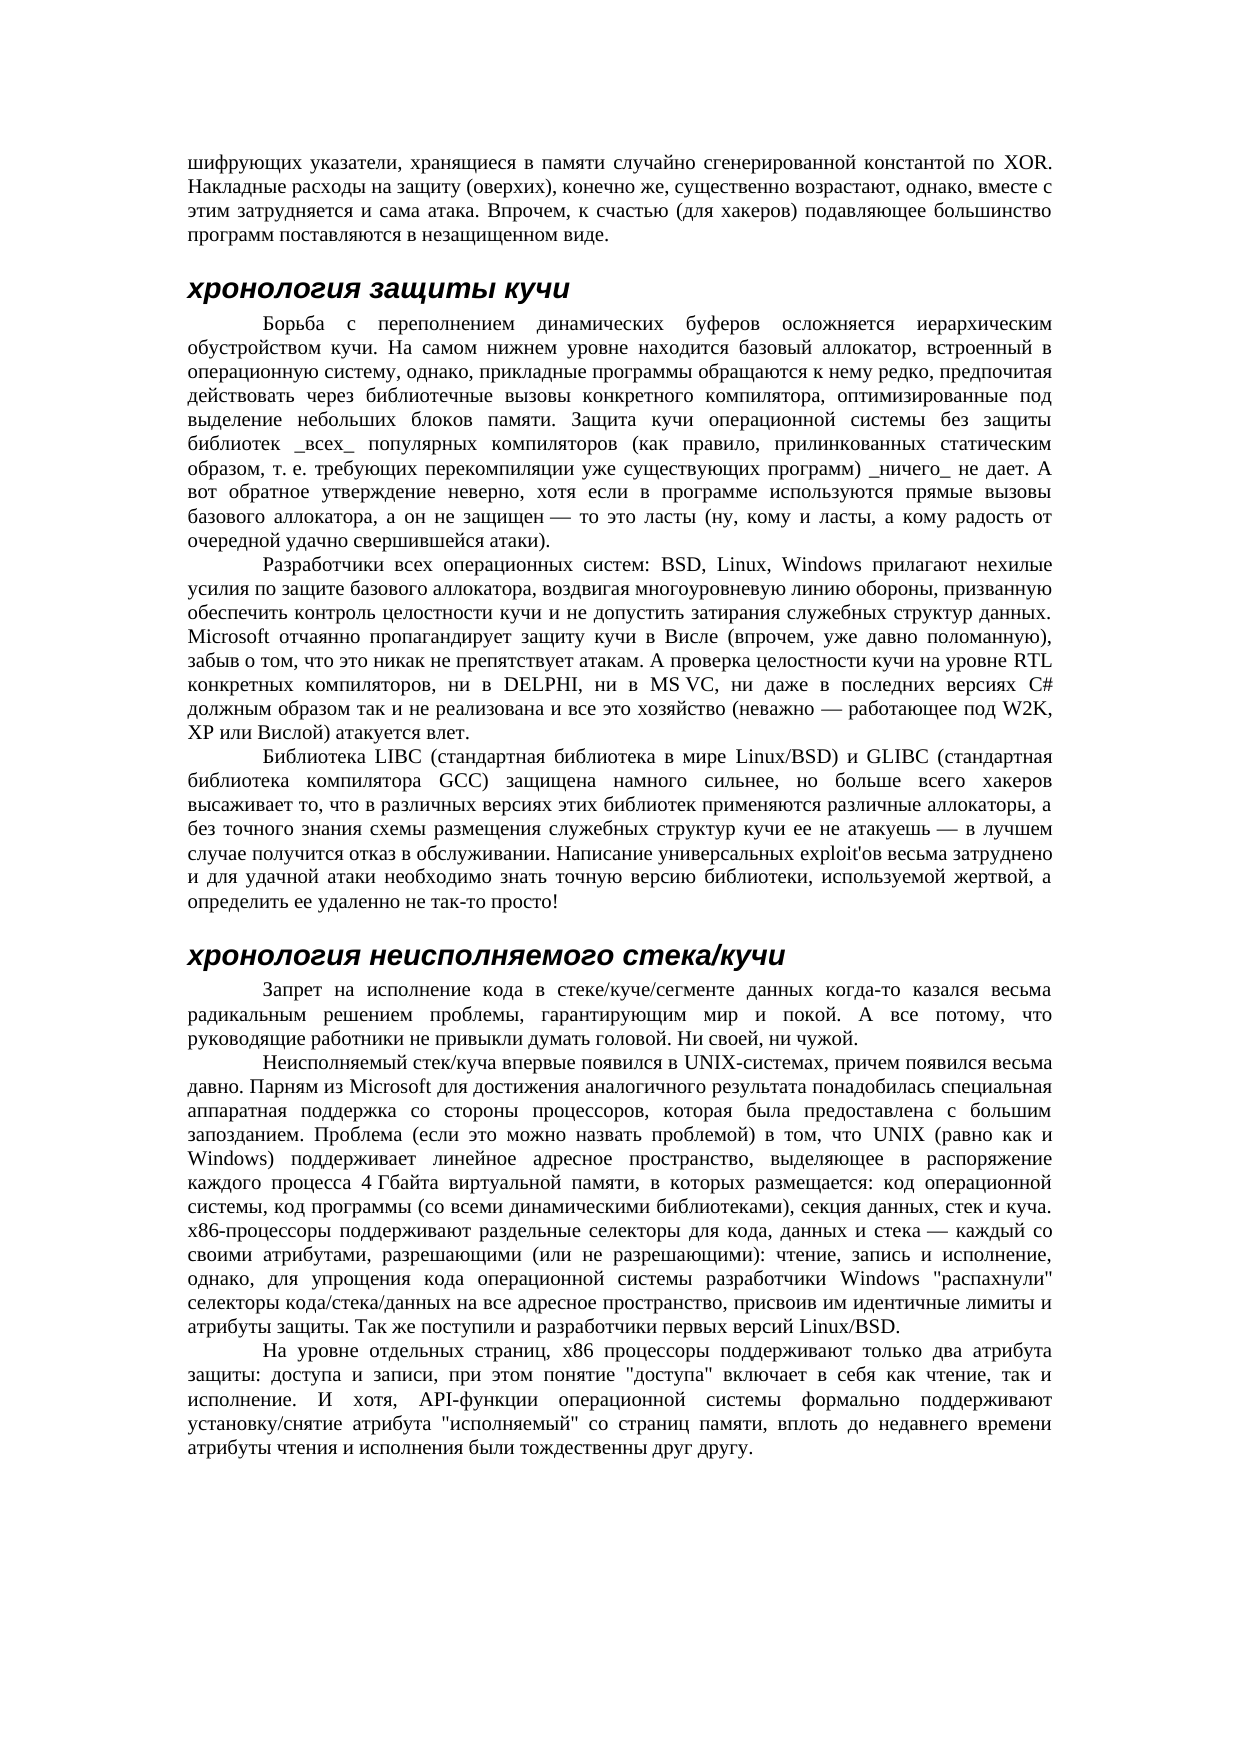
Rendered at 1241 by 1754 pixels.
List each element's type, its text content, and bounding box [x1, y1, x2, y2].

text Неисполняемый стек/куча впервые появился в UNIX-системах, причем появился весьма давно. Парням из Microsoft для достижения аналогичного результата понадобилась специальная аппаратная поддержка со стороны процессоров, которая была предоставлена с большим запозданием. Проблема (если это можно назвать проблемой) в том, что UNIX (равно как и Windows) поддерживает линейное адресное пространство, выделяющее в распоряжение каждого процесса 4 Гбайта виртуальной памяти, в которых размещается: код операционной системы, код программы (со всеми динамическими библиотеками), секция данных, стек и куча. x86-процессоры поддерживают раздельные селекторы для кода, данных и стека — каждый со своими атрибутами, разрешающими (или не разрешающими): чтение, запись и исполнение, однако, для упрощения кода операционной системы разработчики Windows "распахнули" селекторы кода/стека/данных на все адресное пространство, присвоив им идентичные лимиты и атрибуты защиты. Так же поступили и разработчики первых версий Linux/BSD. [187, 1049, 1053, 1338]
text На уровне отдельных страниц, x86 процессоры поддерживают только два атрибута защиты: доступа и записи, при этом понятие "доступа" включает в себя как чтение, так и исполнение. И хотя, API-функции операционной системы формально поддерживают установку/снятие атрибута "исполняемый" со страниц памяти, вплоть до недавнего времени атрибуты чтения и исполнения были тождественны друг другу. [187, 1338, 1053, 1459]
text шифрующих указатели, хранящиеся в памяти случайно сгенерированной константой по XOR. Накладные расходы на защиту (оверхих), конечно же, существенно возрастают, однако, вместе с этим затрудняется и сама атака. Впрочем, к счастью (для хакеров) подавляющее большинство программ поставляются в незащищенном виде. [187, 150, 1053, 246]
subtitle хронология защиты кучи [187, 271, 1053, 305]
text Борьба с переполнением динамических буферов осложняется иерархическим обустройством кучи. На самом нижнем уровне находится базовый аллокатор, встроенный в операционную систему, однако, прикладные программы обращаются к нему редко, предпочитая действовать через библиотечные вызовы конкретного компилятора, оптимизированные под выделение небольших блоков памяти. Защита кучи операционной системы без защиты библиотек _всех_ популярных компиляторов (как правило, прилинкованных статическим образом, т. е. требующих перекомпиляции уже существующих программ) _ничего_ не дает. А вот обратное утверждение неверно, хотя если в программе используются прямые вызовы базового аллокатора, а он не защищен — то это ласты (ну, кому и ласты, а кому радость от очередной удачно свершившейся атаки). [187, 311, 1053, 552]
text Разработчики всех операционных систем: BSD, Linux, Windows прилагают нехилые усилия по защите базового аллокатора, воздвигая многоуровневую линию обороны, призванную обеспечить контроль целостности кучи и не допустить затирания служебных структур данных. Microsoft отчаянно пропагандирует защиту кучи в Висле (впрочем, уже давно поломанную), забыв о том, что это никак не препятствует атакам. А проверка целостности кучи на уровне RTL конкретных компиляторов, ни в DELPHI, ни в MS VC, ни даже в последних версиях C# должным образом так и не реализована и все это хозяйство (неважно — работающее под W2K, XP или Вислой) атакуется влет. [187, 552, 1053, 744]
text Запрет на исполнение кода в стеке/куче/сегменте данных когда-то казался весьма радикальным решением проблемы, гарантирующим мир и покой. А все потому, что руководящие работники не привыкли думать головой. Ни своей, ни чужой. [187, 977, 1053, 1049]
text Библиотека LIBC (стандартная библиотека в мире Linux/BSD) и GLIBC (стандартная библиотека компилятора GCC) защищена намного сильнее, но больше всего хакеров высаживает то, что в различных версиях этих библиотек применяются различные аллокаторы, а без точного знания схемы размещения служебных структур кучи ее не атакуешь — в лучшем случае получится отказ в обслуживании. Написание универсальных exploit'ов весьма затруднено и для удачной атаки необходимо знать точную версию библиотеки, используемой жертвой, а определить ее удаленно не так-то просто! [187, 744, 1053, 913]
subtitle хронология неисполняемого стека/кучи [187, 938, 1053, 971]
